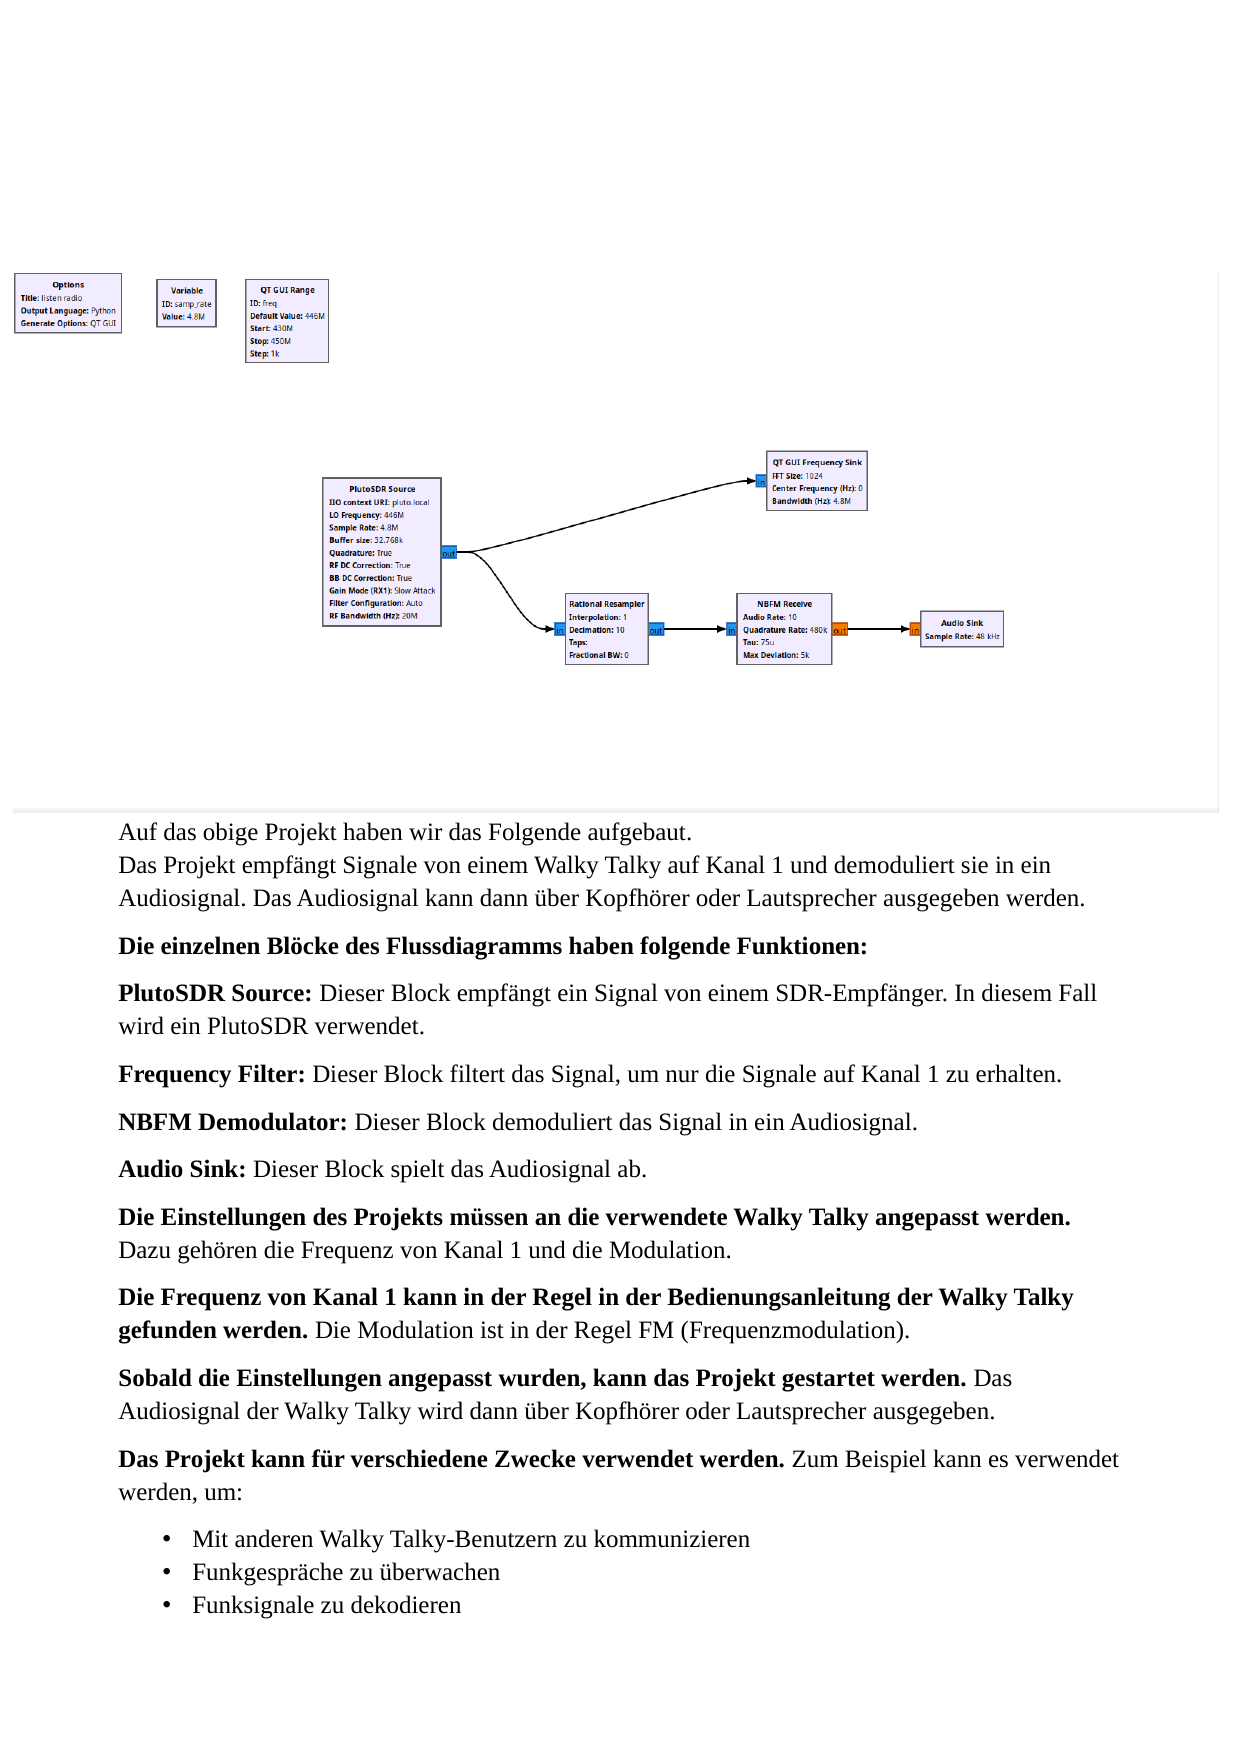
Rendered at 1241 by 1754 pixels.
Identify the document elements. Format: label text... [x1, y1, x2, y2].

text Das Projekt kann für verschiedene Zwecke verwendet werden. Zum Beispiel kann es verwendet werden, um: [118, 1444, 1122, 1506]
text Sobald die Einstellungen angepasst wurden, kann das Projekt gestartet werden. Das Audiosignal der Walky Talky wird dann über Kopfhörer oder Lautsprecher ausgegeben. [118, 1363, 1122, 1425]
text Audio Sink: Dieser Block spielt das Audiosignal ab. [118, 1154, 1122, 1183]
picture [10, 268, 1220, 813]
text Die einzelnen Blöcke des Flussdiagramms haben folgende Funktionen: [118, 931, 1122, 959]
text Frequency Filter: Dieser Block filtert das Signal, um nur die Signale auf Kanal 1 zu erhalten. [118, 1059, 1122, 1088]
text [118, 253, 1122, 268]
text Auf das obige Projekt haben wir das Folgende aufgebaut. Das Projekt empfängt Signale von einem Walky Talky auf Kanal 1 und demoduliert sie in ein Audiosignal. Das Audiosignal kann dann über Kopfhörer oder Lautsprecher ausgegeben werden. [118, 813, 1122, 912]
text Die Einstellungen des Projekts müssen an die verwendete Walky Talky angepasst werden. Dazu gehören die Frequenz von Kanal 1 und die Modulation. [118, 1202, 1122, 1264]
list Funksignale zu dekodieren [162, 1590, 1122, 1619]
list Mit anderen Walky Talky-Benutzern zu kommunizieren [162, 1524, 1122, 1553]
text NBFM Demodulator: Dieser Block demoduliert das Signal in ein Audiosignal. [118, 1107, 1122, 1135]
text PlutoSDR Source: Dieser Block empfängt ein Signal von einem SDR-Empfänger. In diesem Fall wird ein PlutoSDR verwendet. [118, 978, 1122, 1040]
text Die Frequenz von Kanal 1 kann in der Regel in der Bedienungsanleitung der Walky Talky gefunden werden. Die Modulation ist in der Regel FM (Frequenzmodulation). [118, 1282, 1122, 1344]
list Funkgespräche zu überwachen [162, 1557, 1122, 1586]
